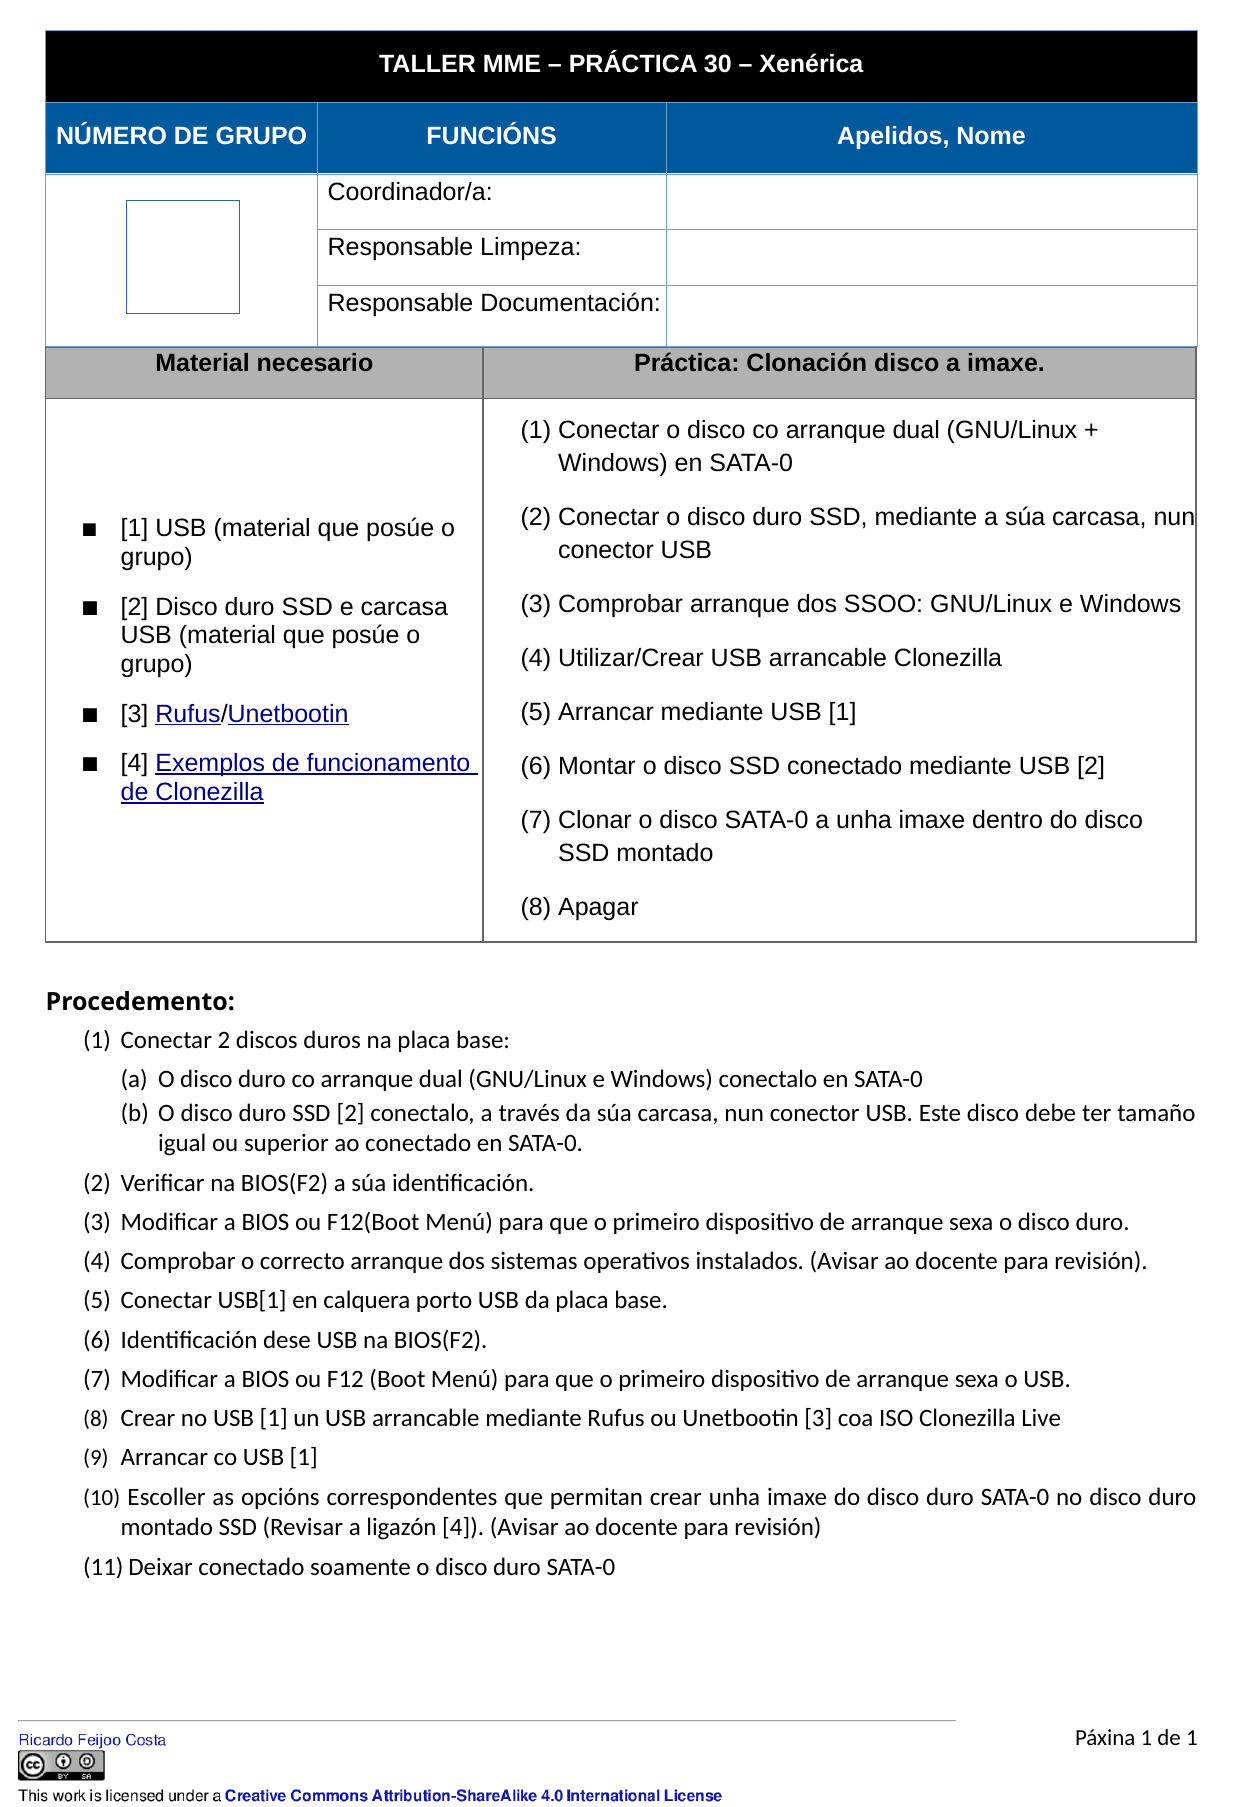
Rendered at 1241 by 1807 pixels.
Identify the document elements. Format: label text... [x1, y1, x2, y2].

list Crear no USB [1] un USB arrancable mediante Rufus ou Unetbootin [3] coa ISO Clonezilla Live [83, 1402, 1197, 1433]
table_cell Coordinador/a: [318, 175, 666, 229]
list O disco duro SSD [2] conectalo, a través da súa carcasa, nun conector USB. Este disco debe ter tamaño igual ou superior ao conectado en SATA-0. [120, 1097, 1197, 1158]
list Escoller as opcións correspondentes que permitan crear unha imaxe do disco duro SATA-0 no disco duro montado SSD (Revisar a ligazón [4]). (Avisar ao docente para revisión) [83, 1481, 1197, 1542]
table_header TALLER MME – PRÁCTICA 30 – Xenérica [46, 31, 1197, 102]
table_header Práctica: Clonación disco a imaxe. [484, 348, 1195, 398]
list Verificar na BIOS(F2) a súa identificación. [83, 1167, 1197, 1197]
table_cell Responsable Limpeza: [318, 230, 666, 284]
list Modificar a BIOS ou F12 (Boot Menú) para que o primeiro dispositivo de arranque sexa o USB. [83, 1363, 1197, 1393]
table_header Material necesario [46, 348, 482, 398]
table_cell [667, 175, 1197, 229]
table_cell FUNCIÓNS [318, 103, 666, 173]
list Identificación dese USB na BIOS(F2). [83, 1324, 1197, 1354]
table_cell Responsable Documentación: [318, 286, 666, 346]
table_cell Conectar o disco co arranque dual (GNU/Linux + Windows) en SATA-0 Conectar o disco duro SSD, mediante a súa carcasa, nun conector USB Comprobar arranque dos SSOO: GNU/Linux e Windows Utilizar/Crear USB arrancable Clonezilla Arrancar mediante USB [1] Montar o disco SSD conectado mediante USB [2] Clonar o disco SATA-0 a unha imaxe dentro do disco SSD montado Apagar [484, 399, 1195, 941]
table_cell [667, 286, 1197, 346]
table_cell [46, 175, 317, 346]
list O disco duro co arranque dual (GNU/Linux e Windows) conectalo en SATA-0 [120, 1063, 1197, 1094]
list Conectar 2 discos duros na placa base: [83, 1024, 1197, 1055]
list Arrancar co USB [1] [83, 1442, 1197, 1472]
text Procedemento: [45, 983, 1197, 1017]
picture [8, 1715, 957, 1806]
table_cell Apelidos, Nome [667, 103, 1197, 173]
table_cell [1] USB (material que posúe o grupo) [2] Disco duro SSD e carcasa USB (material que posúe o grupo) [3] Rufus/Unetbootin [4] Exemplos de funcionamento de Clonezilla [46, 399, 482, 941]
list Conectar USB[1] en calquera porto USB da placa base. [83, 1284, 1197, 1315]
table_cell [667, 230, 1197, 284]
table_cell NÚMERO DE GRUPO [46, 103, 317, 173]
list Modificar a BIOS ou F12(Boot Menú) para que o primeiro dispositivo de arranque sexa o disco duro. [83, 1206, 1197, 1236]
list Deixar conectado soamente o disco duro SATA-0 [83, 1551, 1197, 1581]
list Comprobar o correcto arranque dos sistemas operativos instalados. (Avisar ao docente para revisión). [83, 1245, 1197, 1276]
